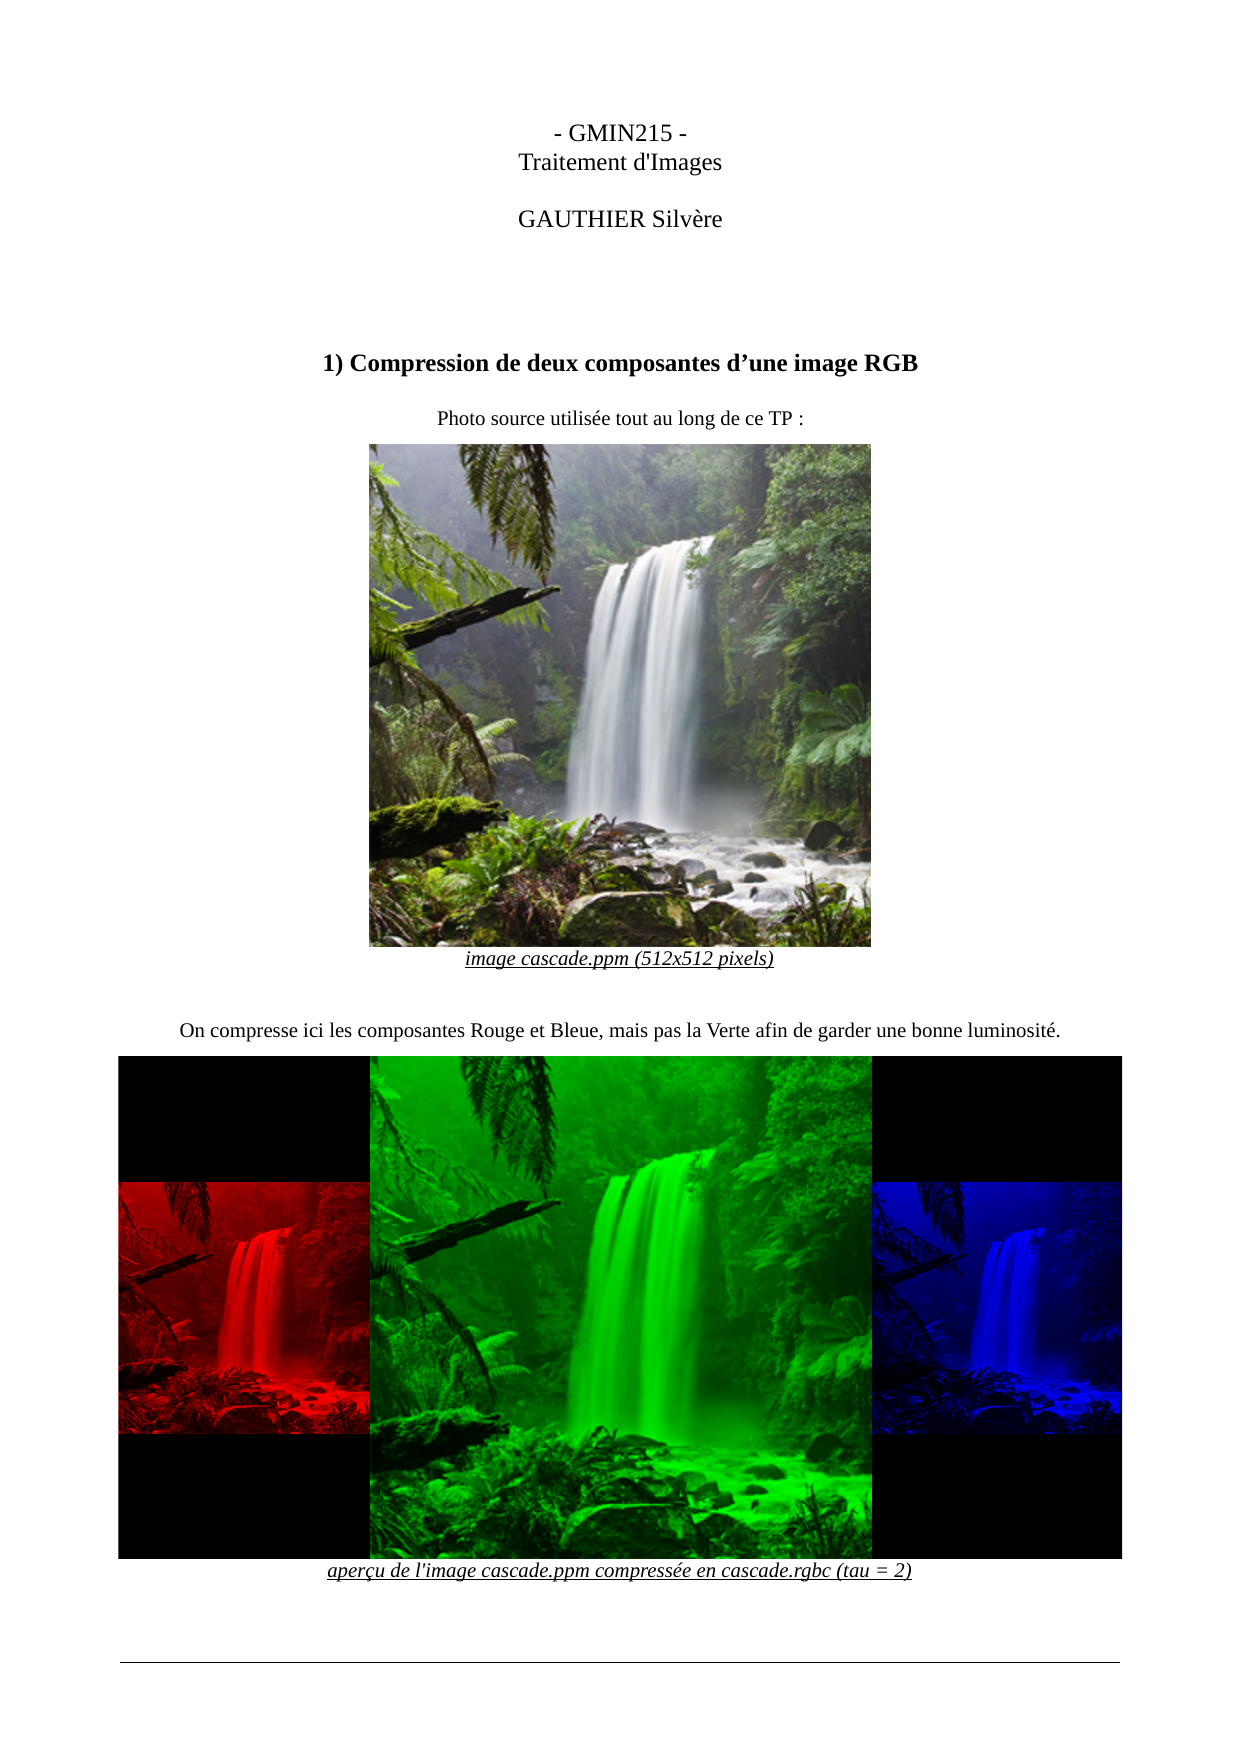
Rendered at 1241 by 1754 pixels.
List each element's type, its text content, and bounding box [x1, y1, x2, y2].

text aperçu de l'image cascade.ppm compressée en cascade.rgbc (tau = 2) [118, 1559, 1122, 1582]
text image cascade.ppm (512x512 pixels) [118, 947, 1122, 970]
text Traitement d'Images [118, 147, 1122, 176]
picture [118, 1056, 1123, 1559]
text 1) Compression de deux composantes d’une image RGB [118, 348, 1122, 377]
text Photo source utilisée tout au long de ce TP : [118, 406, 1122, 430]
picture [118, 444, 1123, 947]
text - GMIN215 - [118, 118, 1122, 147]
text GAUTHIER Silvère [118, 204, 1122, 233]
text On compresse ici les composantes Rouge et Bleue, mais pas la Verte afin de garder une bonne luminosité. [118, 1018, 1122, 1042]
